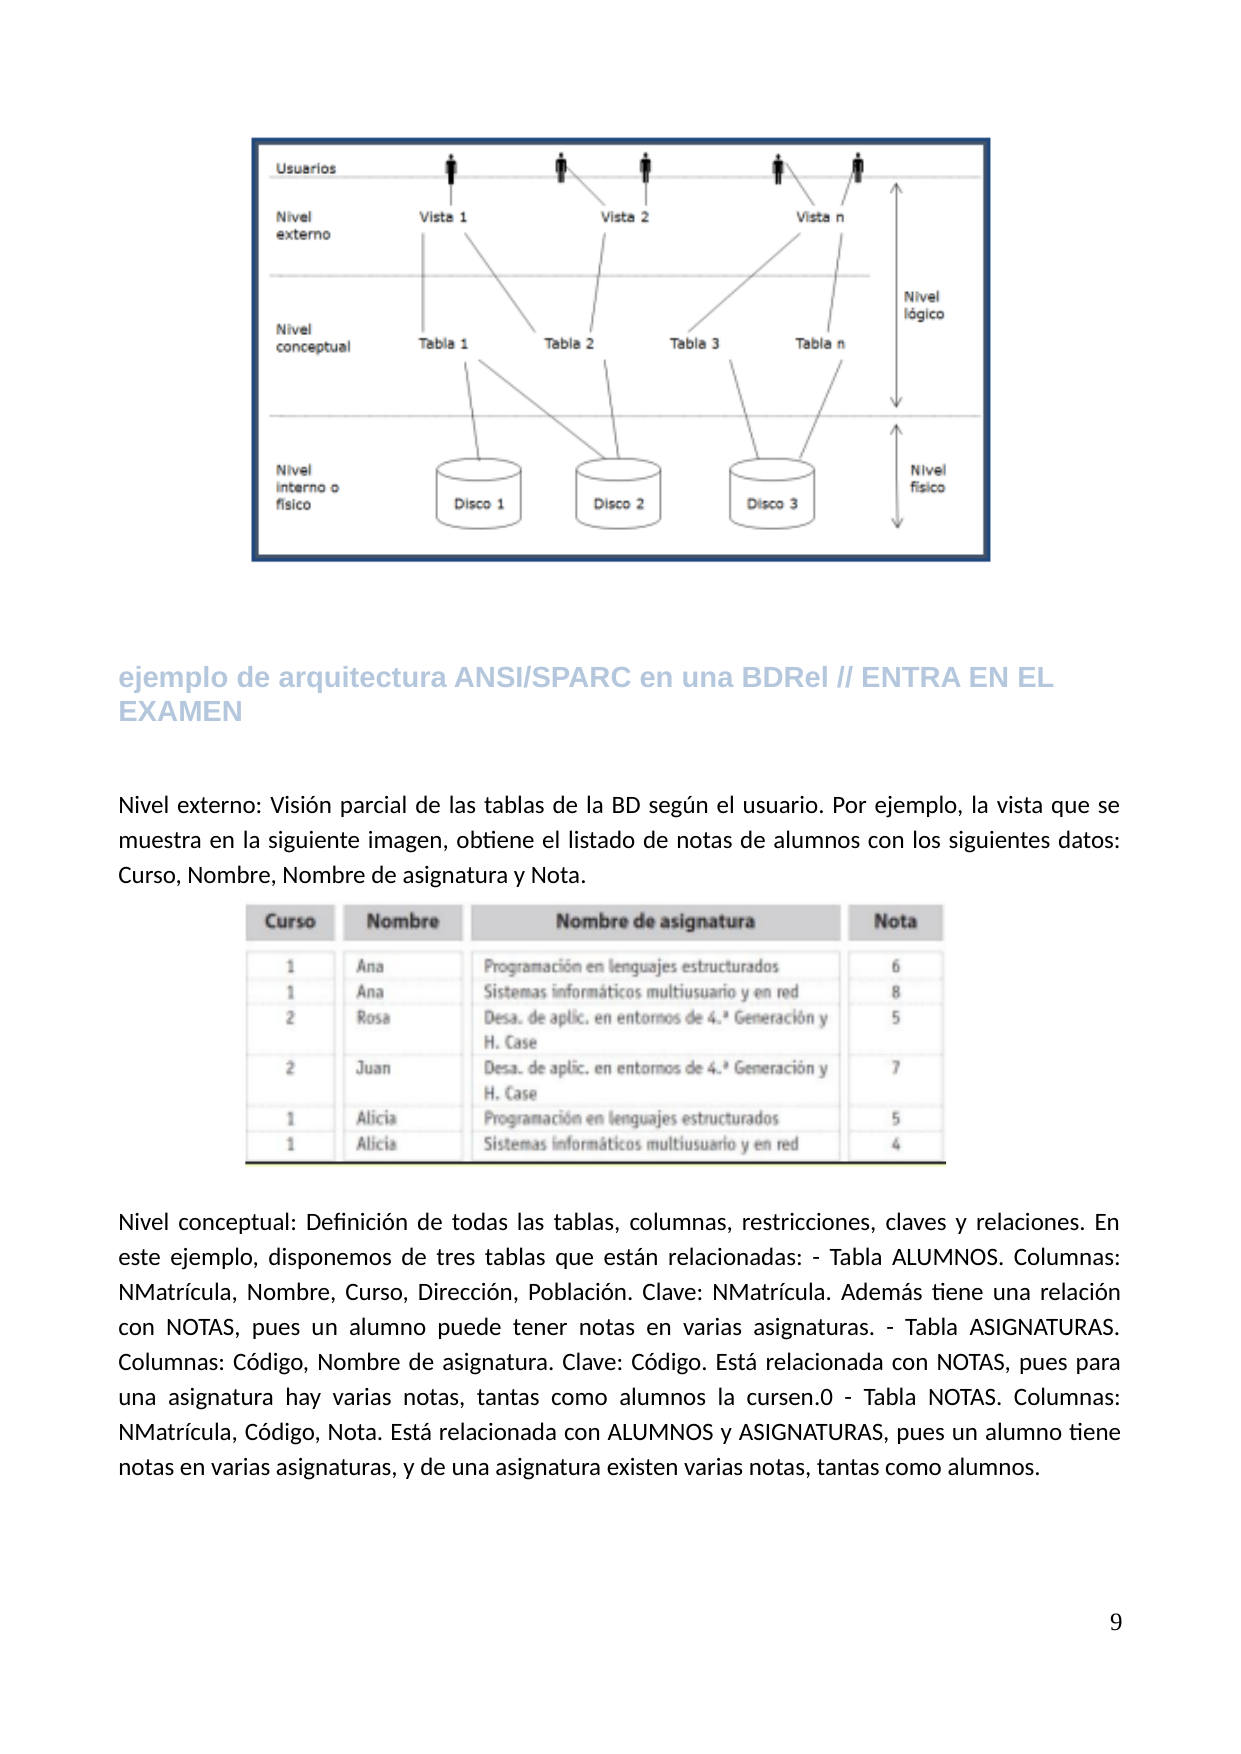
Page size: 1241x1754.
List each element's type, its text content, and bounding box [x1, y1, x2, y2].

text Nivel conceptual: Definición de todas las tablas, columnas, restricciones, claves y relaciones. En este ejemplo, disponemos de tres tablas que están relacionadas: - Tabla ALUMNOS. Columnas: NMatrícula, Nombre, Curso, Dirección, Población. Clave: NMatrícula. Además tiene una relación con NOTAS, pues un alumno puede tener notas en varias asignaturas. - Tabla ASIGNATURAS. Columnas: Código, Nombre de asignatura. Clave: Código. Está relacionada con NOTAS, pues para una asignatura hay varias notas, tantas como alumnos la cursen.0 - Tabla NOTAS. Columnas: NMatrícula, Código, Nota. Está relacionada con ALUMNOS y ASIGNATURAS, pues un alumno tiene notas en varias asignaturas, y de una asignatura existen varias notas, tantas como alumnos. [118, 1206, 1122, 1482]
picture [245, 901, 382, 1127]
text Nivel externo: Visión parcial de las tablas de la BD según el usuario. Por ejemplo, la vista que se muestra en la siguiente imagen, obtiene el listado de notas de alumnos con los siguientes datos: Curso, Nombre, Nombre de asignatura y Nota. [118, 789, 1122, 890]
picture [226, 189, 354, 571]
subtitle ejemplo de arquitectura ANSI/SPARC en una BDRel // ENTRA EN EL EXAMEN [118, 660, 1122, 727]
